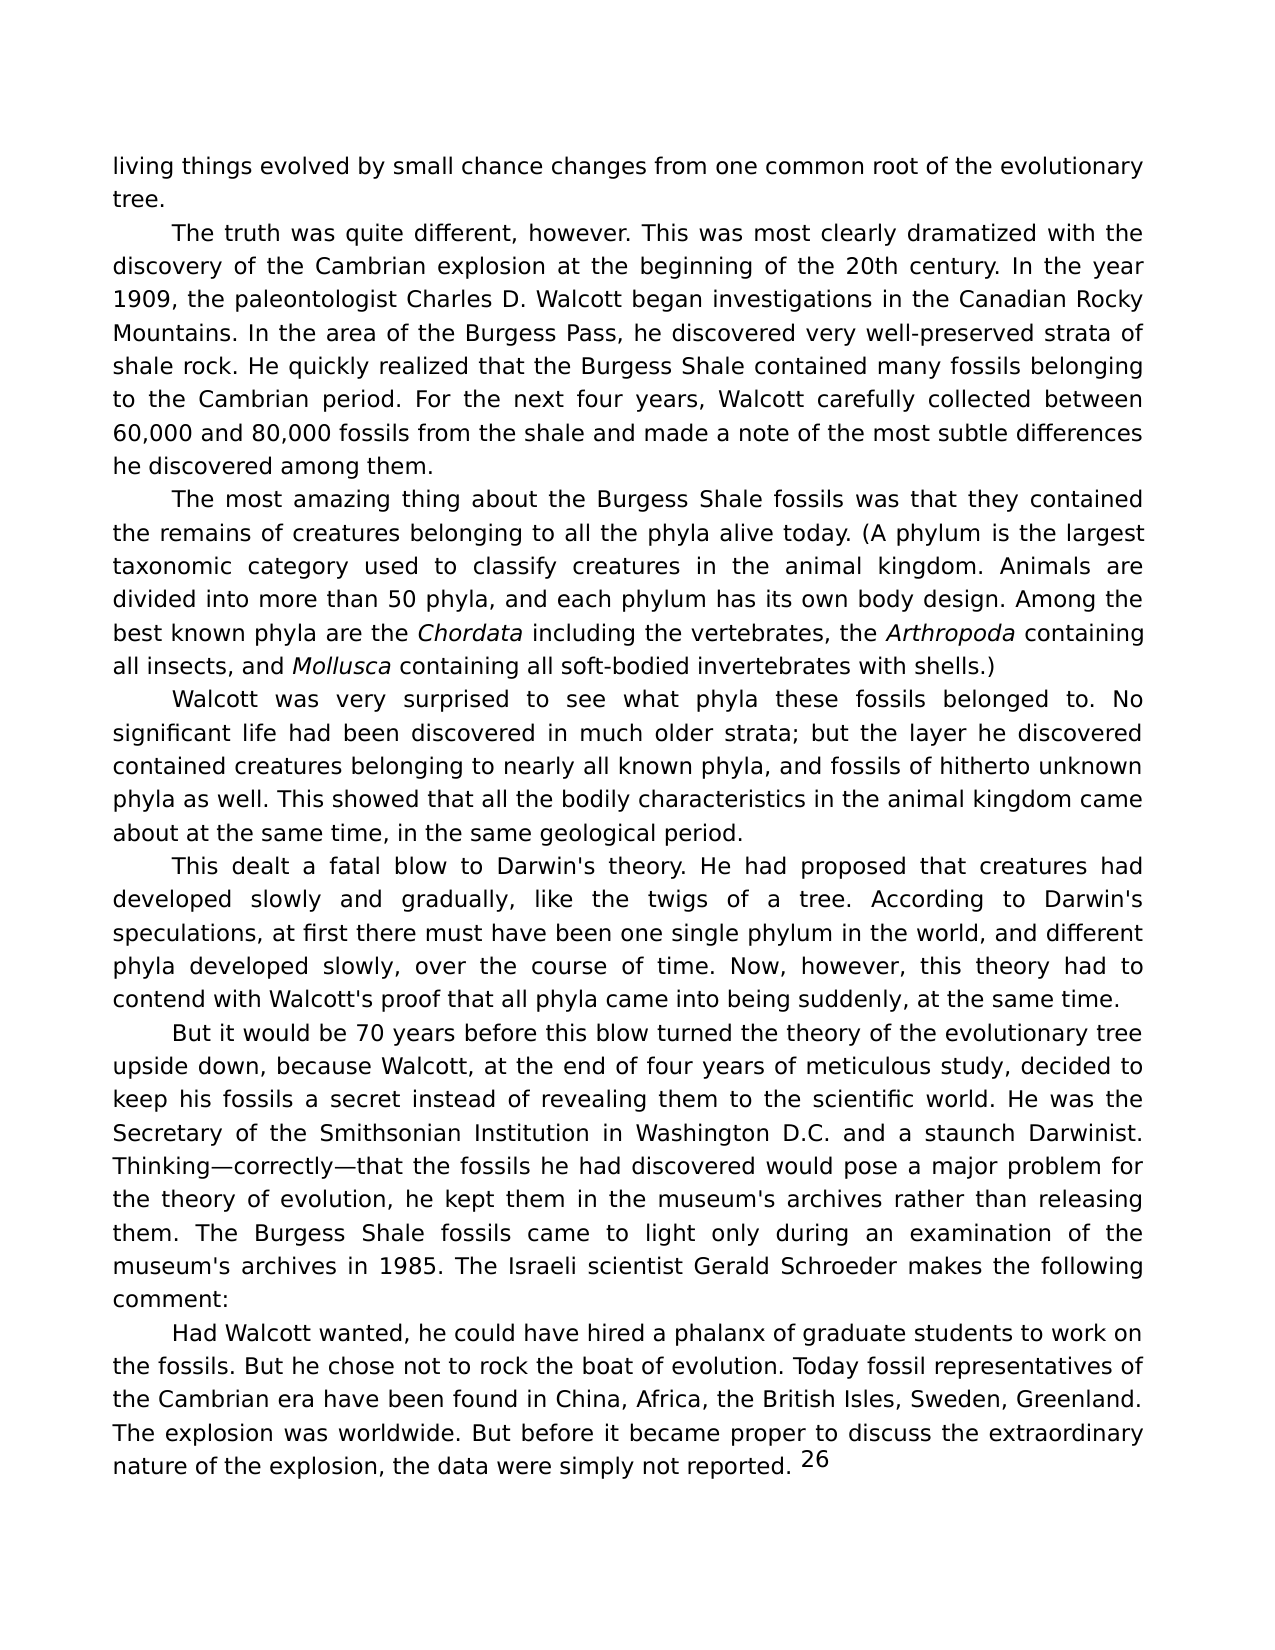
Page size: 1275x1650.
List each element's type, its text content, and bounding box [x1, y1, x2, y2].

text living things evolved by small chance changes from one common root of the evolutionary tree. [112, 148, 1145, 214]
text This dealt a fatal blow to Darwin's theory. He had proposed that creatures had developed slowly and gradually, like the twigs of a tree. According to Darwin's speculations, at first there must have been one single phylum in the world, and different phyla developed slowly, over the course of time. Now, however, this theory had to contend with Walcott's proof that all phyla came into being suddenly, at the same time. [112, 848, 1145, 1014]
text The most amazing thing about the Burgess Shale fossils was that they contained the remains of creatures belonging to all the phyla alive today. (A phylum is the largest taxonomic category used to classify creatures in the animal kingdom. Animals are divided into more than 50 phyla, and each phylum has its own body design. Among the best known phyla are the Chordata including the vertebrates, the Arthropoda containing all insects, and Mollusca containing all soft-bodied invertebrates with shells.) [112, 481, 1145, 681]
text Had Walcott wanted, he could have hired a phalanx of graduate students to work on the fossils. But he chose not to rock the boat of evolution. Today fossil representatives of the Cambrian era have been found in China, Africa, the British Isles, Sweden, Greenland. The explosion was worldwide. But before it became proper to discuss the extraordinary nature of the explosion, the data were simply not reported. 26 [112, 1314, 1145, 1481]
text Walcott was very surprised to see what phyla these fossils belonged to. No significant life had been discovered in much older strata; but the layer he discovered contained creatures belonging to nearly all known phyla, and fossils of hitherto unknown phyla as well. This showed that all the bodily characteristics in the animal kingdom came about at the same time, in the same geological period. [112, 681, 1145, 848]
text The truth was quite different, however. This was most clearly dramatized with the discovery of the Cambrian explosion at the beginning of the 20th century. In the year 1909, the paleontologist Charles D. Walcott began investigations in the Canadian Rocky Mountains. In the area of the Burgess Pass, he discovered very well-preserved strata of shale rock. He quickly realized that the Burgess Shale contained many fossils belonging to the Cambrian period. For the next four years, Walcott carefully collected between 60,000 and 80,000 fossils from the shale and made a note of the most subtle differences he discovered among them. [112, 214, 1145, 481]
text But it would be 70 years before this blow turned the theory of the evolutionary tree upside down, because Walcott, at the end of four years of meticulous study, decided to keep his fossils a secret instead of revealing them to the scientific world. He was the Secretary of the Smithsonian Institution in Washington D.C. and a staunch Darwinist. Thinking—correctly—that the fossils he had discovered would pose a major problem for the theory of evolution, he kept them in the museum's archives rather than releasing them. The Burgess Shale fossils came to light only during an examination of the museum's archives in 1985. The Israeli scientist Gerald Schroeder makes the following comment: [112, 1014, 1145, 1314]
